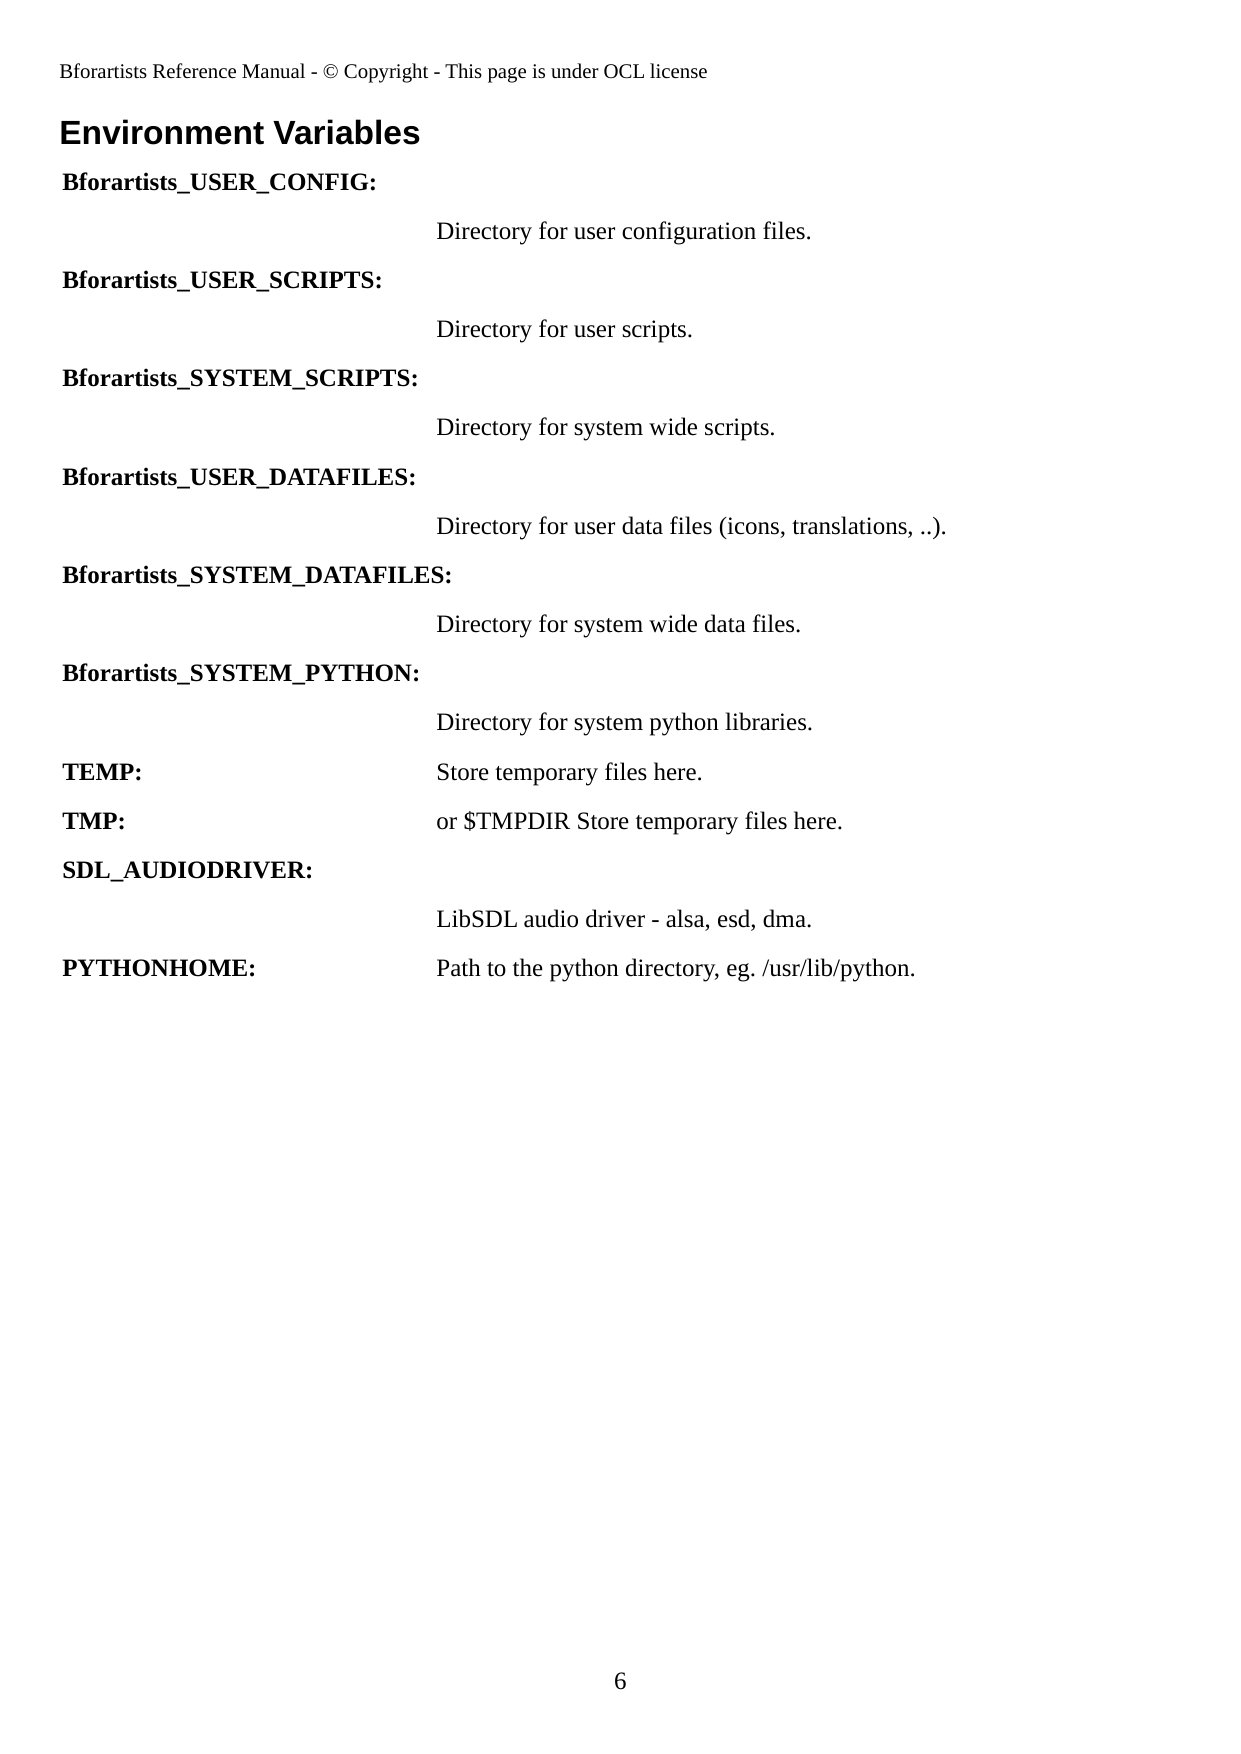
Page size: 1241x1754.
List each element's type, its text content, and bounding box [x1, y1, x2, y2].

table_cell Bforartists_SYSTEM_PYTHON: [59, 655, 1115, 704]
table_cell [59, 311, 433, 360]
table_cell [59, 606, 433, 655]
table_cell Directory for system wide scripts. [433, 410, 1115, 459]
table_cell [59, 705, 433, 754]
table_cell Bforartists_USER_SCRIPTS: [59, 262, 1115, 311]
table_cell [59, 901, 433, 950]
table_cell Directory for system python libraries. [433, 705, 1115, 754]
table_cell Bforartists_SYSTEM_SCRIPTS: [59, 360, 1115, 409]
table_cell or $TMPDIR Store temporary files here. [433, 803, 1115, 852]
table_cell Bforartists_SYSTEM_DATAFILES: [59, 557, 1115, 606]
table_cell [59, 213, 433, 262]
table_cell Directory for system wide data files. [433, 606, 1115, 655]
table_cell Directory for user configuration files. [433, 213, 1115, 262]
table_header Bforartists_USER_CONFIG: [59, 164, 1115, 213]
table_cell Path to the python directory, eg. /usr/lib/python. [433, 950, 1115, 999]
table_cell Store temporary files here. [433, 754, 1115, 803]
table_cell Directory for user scripts. [433, 311, 1115, 360]
table_cell PYTHONHOME: [59, 950, 433, 999]
table_cell Bforartists_USER_DATAFILES: [59, 459, 1115, 508]
table_cell [59, 508, 433, 557]
table_cell LibSDL audio driver - alsa, esd, dma. [433, 901, 1115, 950]
table_cell TMP: [59, 803, 433, 852]
subtitle Environment Variables [59, 113, 1181, 151]
table_cell [59, 410, 433, 459]
table_cell TEMP: [59, 754, 433, 803]
table_cell Directory for user data files (icons, translations, ..). [433, 508, 1115, 557]
table_cell SDL_AUDIODRIVER: [59, 852, 1115, 901]
